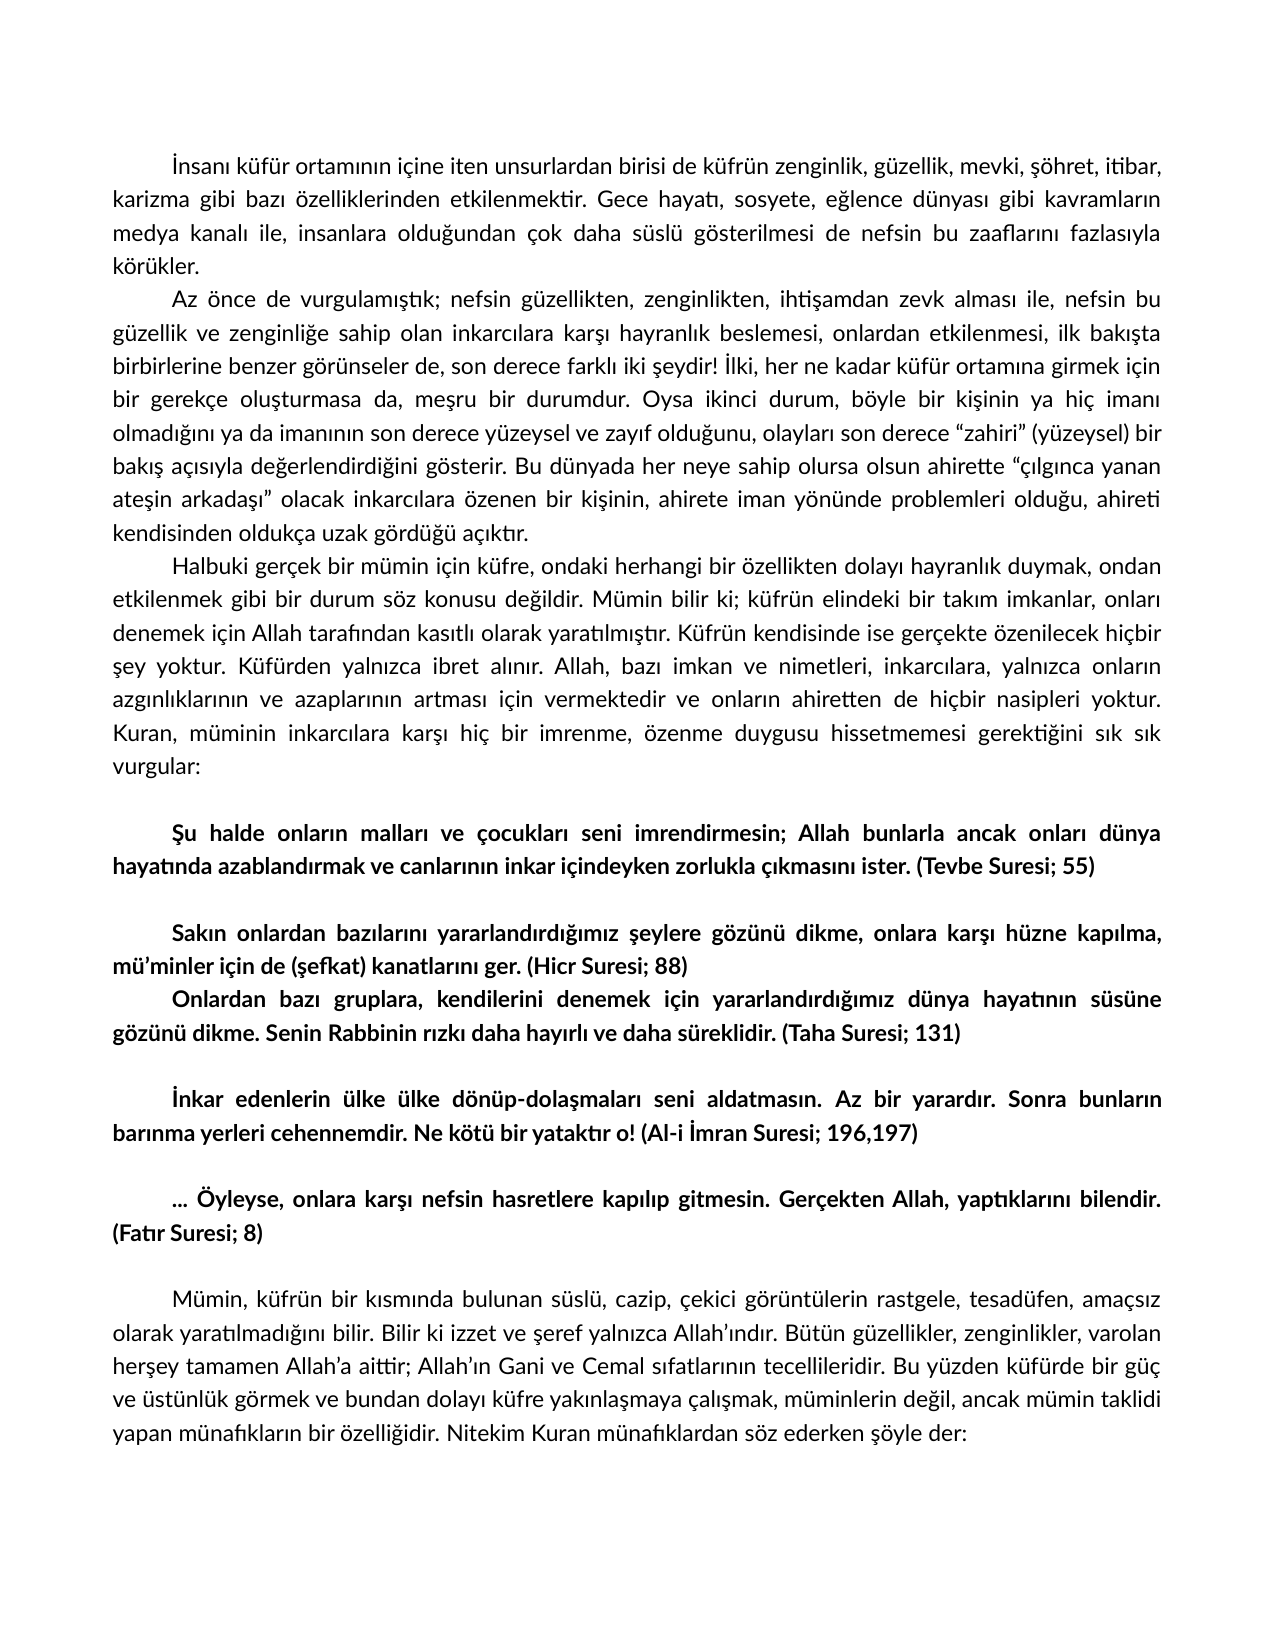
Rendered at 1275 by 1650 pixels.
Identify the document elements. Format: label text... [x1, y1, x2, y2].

text İnkar edenlerin ülke ülke dönüp-dolaşmaları seni aldatmasın. Az bir yarardır. Sonra bunların barınma yerleri cehennemdir. Ne kötü bir yataktır o! (Al-i İmran Suresi; 196,197) [112, 1081, 1162, 1148]
text Mümin, küfrün bir kısmında bulunan süslü, cazip, çekici görüntülerin rastgele, tesadüfen, amaçsız olarak yaratılmadığını bilir. Bilir ki izzet ve şeref yalnızca Allah’ındır. Bütün güzellikler, zenginlikler, varolan herşey tamamen Allah’a aittir; Allah’ın Gani ve Cemal sıfatlarının tecellileridir. Bu yüzden küfürde bir güç ve üstünlük görmek ve bundan dolayı küfre yakınlaşmaya çalışmak, müminlerin değil, ancak mümin taklidi yapan münafıkların bir özelliğidir. Nitekim Kuran münafıklardan söz ederken şöyle der: [112, 1281, 1162, 1448]
text Şu halde onların malları ve çocukları seni imrendirmesin; Allah bunlarla ancak onları dünya hayatında azablandırmak ve canlarının inkar içindeyken zorlukla çıkmasını ister. (Tevbe Suresi; 55) [112, 814, 1162, 881]
text Az önce de vurgulamıştık; nefsin güzellikten, zenginlikten, ihtişamdan zevk alması ile, nefsin bu güzellik ve zenginliğe sahip olan inkarcılara karşı hayranlık beslemesi, onlardan etkilenmesi, ilk bakışta birbirlerine benzer görünseler de, son derece farklı iki şeydir! İlki, her ne kadar küfür ortamına girmek için bir gerekçe oluşturmasa da, meşru bir durumdur. Oysa ikinci durum, böyle bir kişinin ya hiç imanı olmadığını ya da imanının son derece yüzeysel ve zayıf olduğunu, olayları son derece “zahiri” (yüzeysel) bir bakış açısıyla değerlendirdiğini gösterir. Bu dünyada her neye sahip olursa olsun ahirette “çılgınca yanan ateşin arkadaşı” olacak inkarcılara özenen bir kişinin, ahirete iman yönünde problemleri olduğu, ahireti kendisinden oldukça uzak gördüğü açıktır. [112, 281, 1162, 548]
text Sakın onlardan bazılarını yararlandırdığımız şeylere gözünü dikme, onlara karşı hüzne kapılma, mü’minler için de (şefkat) kanatlarını ger. (Hicr Suresi; 88) [112, 914, 1162, 981]
text Onlardan bazı gruplara, kendilerini denemek için yararlandırdığımız dünya hayatının süsüne gözünü dikme. Senin Rabbinin rızkı daha hayırlı ve daha süreklidir. (Taha Suresi; 131) [112, 981, 1162, 1048]
text Halbuki gerçek bir mümin için küfre, ondaki herhangi bir özellikten dolayı hayranlık duymak, ondan etkilenmek gibi bir durum söz konusu değildir. Mümin bilir ki; küfrün elindeki bir takım imkanlar, onları denemek için Allah tarafından kasıtlı olarak yaratılmıştır. Küfrün kendisinde ise gerçekte özenilecek hiçbir şey yoktur. Küfürden yalnızca ibret alınır. Allah, bazı imkan ve nimetleri, inkarcılara, yalnızca onların azgınlıklarının ve azaplarının artması için vermektedir ve onların ahiretten de hiçbir nasipleri yoktur. Kuran, müminin inkarcılara karşı hiç bir imrenme, özenme duygusu hissetmemesi gerektiğini sık sık vurgular: [112, 548, 1162, 781]
text İnsanı küfür ortamının içine iten unsurlardan birisi de küfrün zenginlik, güzellik, mevki, şöhret, itibar, karizma gibi bazı özelliklerinden etkilenmektir. Gece hayatı, sosyete, eğlence dünyası gibi kavramların medya kanalı ile, insanlara olduğundan çok daha süslü gösterilmesi de nefsin bu zaaflarını fazlasıyla körükler. [112, 148, 1162, 281]
text ... Öyleyse, onlara karşı nefsin hasretlere kapılıp gitmesin. Gerçekten Allah, yaptıklarını bilendir. (Fatır Suresi; 8) [112, 1181, 1162, 1248]
